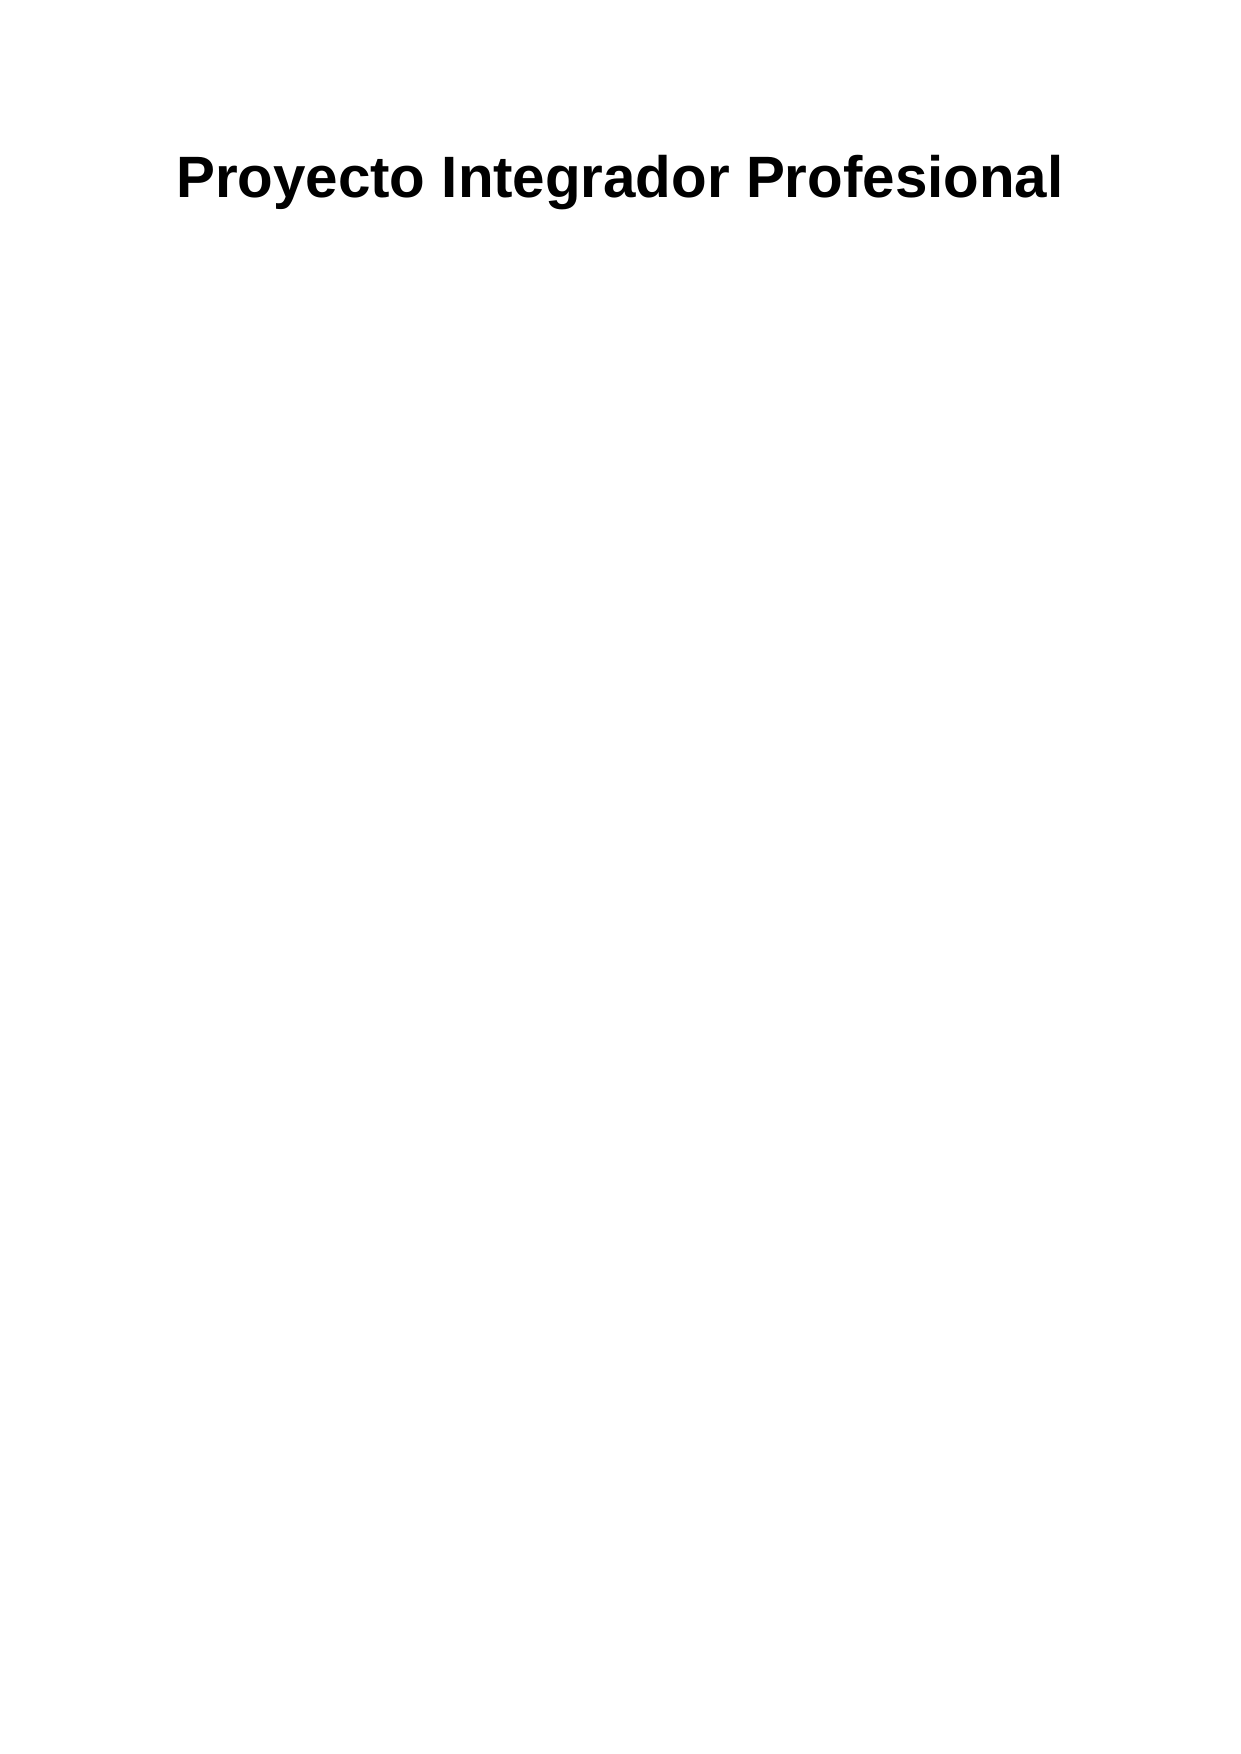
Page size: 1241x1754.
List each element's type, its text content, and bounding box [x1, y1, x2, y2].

text Proyecto Integrador Profesional [118, 143, 1122, 210]
